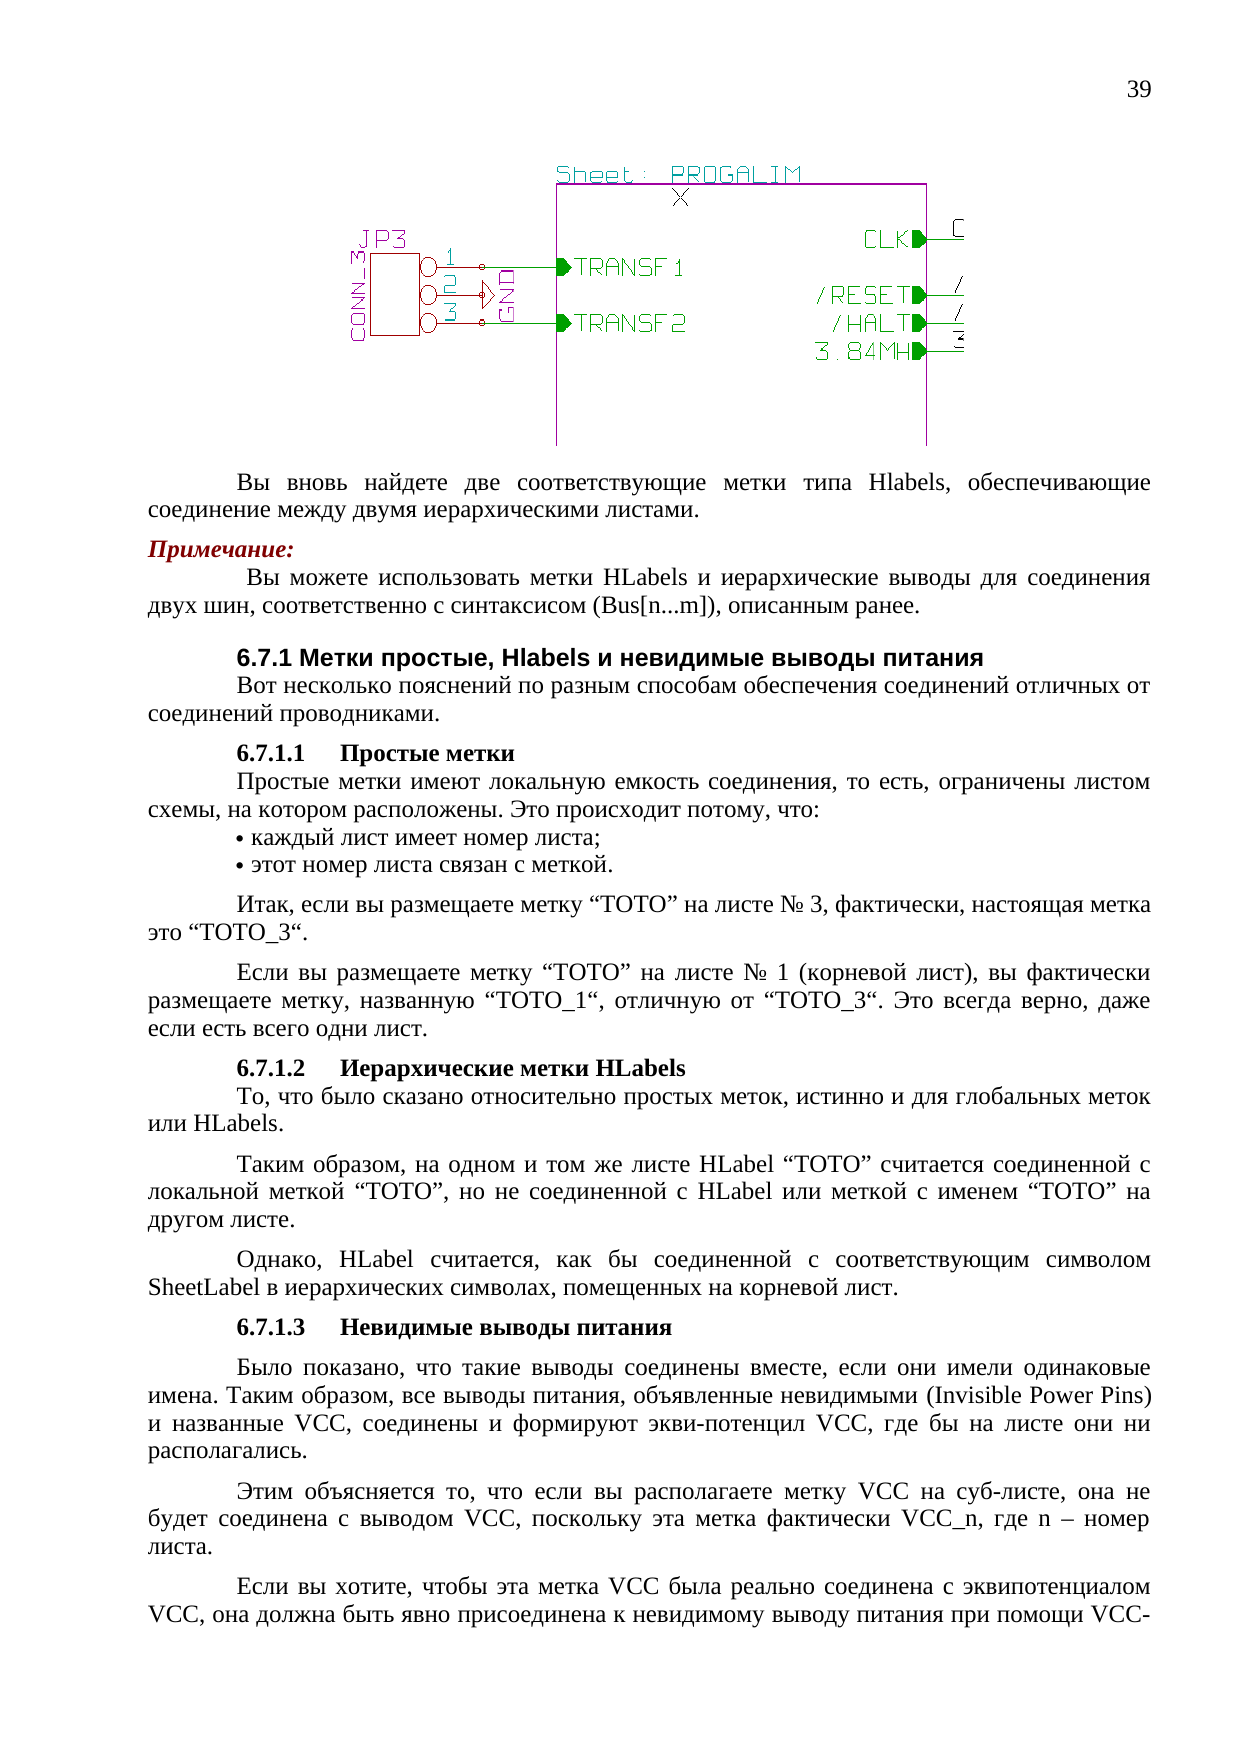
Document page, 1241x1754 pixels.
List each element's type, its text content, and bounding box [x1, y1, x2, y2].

text Вы можете использовать метки HLabels и иерархические выводы для соединения двух шин, соответственно с синтаксисом (Bus[n...m]), описанным ранее. [148, 563, 1152, 619]
text Примечание: [148, 536, 1152, 563]
text Таким образом, на одном и том же листе HLabel “TOTO” считается соединенной с локальной меткой “TOTO”, но не соединенной с HLabel или меткой с именем “TOTO” на другом листе. [148, 1150, 1152, 1233]
text Если вы размещаете метку “TOTO” на листе № 1 (корневой лист), вы фактически размещаете метку, названную “TOTO_1“, отличную от “TOTO_3“. Это всегда верно, даже если есть всего одни лист. [148, 958, 1152, 1042]
list каждый лист имеет номер листа; [148, 823, 1152, 850]
text Вы вновь найдете две соответствующие метки типа Hlabels, обеспечивающие соединение между двумя иерархическими листами. [148, 468, 1152, 523]
text Если вы хотите, чтобы эта метка VCC была реально соединена с эквипотенциалом VCC, она должна быть явно присоединена к невидимому выводу питания при помощи VCC- [148, 1572, 1152, 1628]
subtitle Метки простые, Hlabels и невидимые выводы питания [148, 644, 1152, 672]
text Однако, HLabel считается, как бы соединенной с соответствующим символом SheetLabel в иерархических символах, помещенных на корневой лист. [148, 1245, 1152, 1301]
subtitle Иерархические метки HLabels [148, 1054, 1152, 1082]
text Итак, если вы размещаете метку “TOTO” на листе № 3, фактически, настоящая метка это “TOTO_3“. [148, 891, 1152, 946]
subtitle Простые метки [148, 739, 1152, 767]
text Этим объясняется то, что если вы располагаете метку VCC на суб-листе, она не будет соединена с выводом VCC, поскольку эта метка фактически VCC_n, где n – номер листа. [148, 1477, 1152, 1560]
list этот номер листа связан с меткой. [148, 850, 1152, 878]
text То, что было сказано относительно простых меток, истинно и для глобальных меток или HLabels. [148, 1082, 1152, 1137]
subtitle Невидимые выводы питания [148, 1313, 1152, 1341]
text Простые метки имеют локальную емкость соединения, то есть, ограничены листом схемы, на котором расположены. Это происходит потому, что: [148, 767, 1152, 823]
text Вот несколько пояснений по разным способам обеспечения соединений отличных от соединений проводниками. [148, 672, 1152, 727]
text Было показано, что такие выводы соединены вместе, если они имели одинаковые имена. Таким образом, все выводы питания, объявленные невидимыми (Invisible Power Pins) и названные VCC, соединены и формируют экви-потенцил VCC, где бы на листе они ни располагались. [148, 1353, 1152, 1464]
